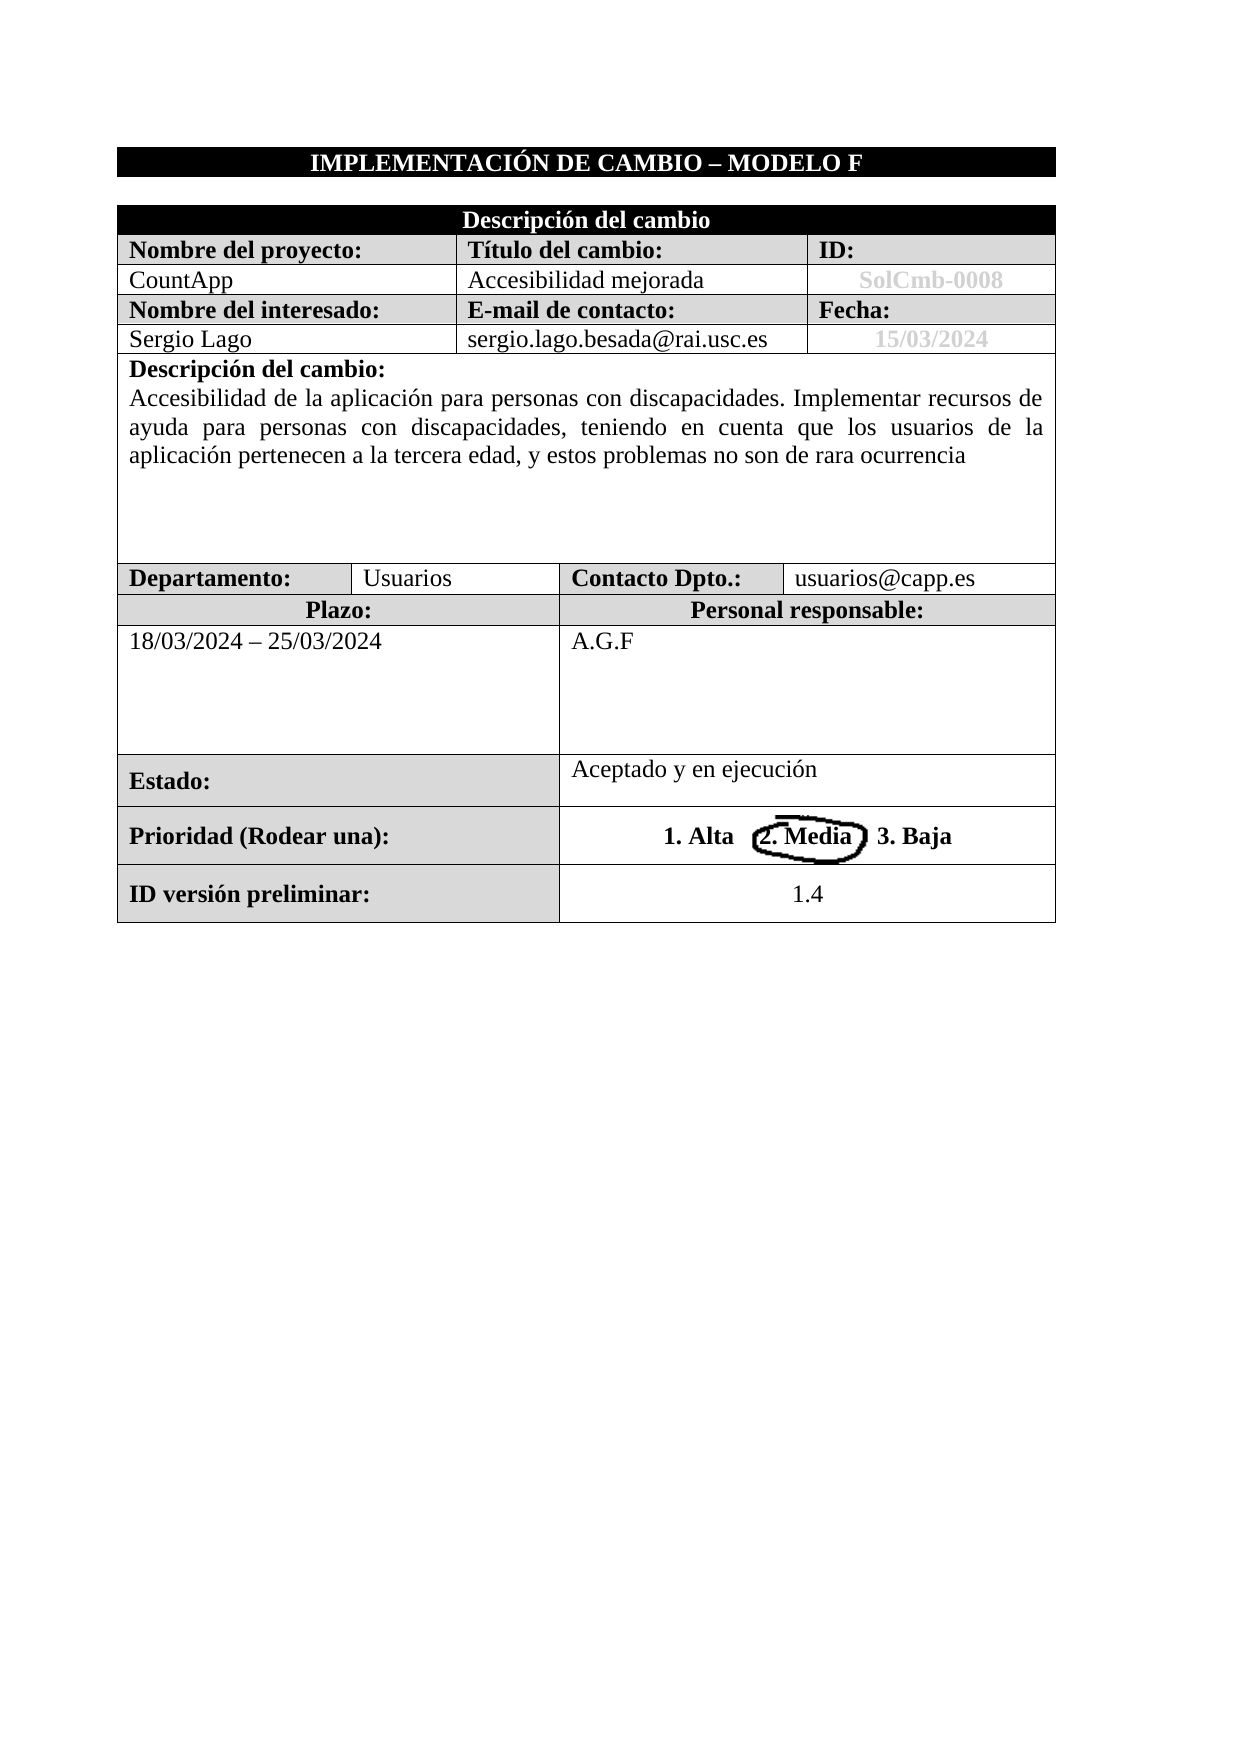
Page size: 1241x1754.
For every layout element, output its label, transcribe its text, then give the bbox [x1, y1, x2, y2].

table_cell 1. Alta 2. Media 3. Baja [560, 807, 1055, 864]
table_cell Descripción del cambio [118, 205, 1055, 234]
table_cell Nombre del proyecto: [118, 235, 456, 264]
table_cell SolCmb-0008 [808, 265, 1055, 294]
table_cell Fecha: [808, 295, 1055, 323]
table_cell Título del cambio: [457, 235, 807, 264]
table_cell E-mail de contacto: [457, 295, 807, 323]
table_cell ID: [808, 235, 1055, 264]
table_cell Aceptado y en ejecución [560, 755, 1055, 806]
table_cell 1.4 [560, 865, 1055, 922]
table_cell Personal responsable: [560, 595, 1055, 625]
table_cell Prioridad (Rodear una): [118, 807, 559, 864]
table_cell CountApp [118, 265, 456, 294]
table_cell Accesibilidad mejorada [457, 265, 807, 294]
table_cell Sergio Lago [118, 325, 456, 353]
table_cell sergio.lago.besada@rai.usc.es [457, 325, 807, 353]
table_cell Plazo: [118, 595, 559, 625]
table_header IMPLEMENTACIÓN DE CAMBIO – MODELO F [118, 148, 1055, 177]
table_cell A.G.F [560, 626, 1055, 753]
table_cell Usuarios [352, 564, 559, 594]
table_cell 15/03/2024 [808, 325, 1055, 353]
table_cell usuarios@capp.es [784, 564, 1055, 594]
table_cell Estado: [118, 755, 559, 806]
table_cell 18/03/2024 – 25/03/2024 [118, 626, 559, 753]
table_cell Nombre del interesado: [118, 295, 456, 323]
table_cell ID versión preliminar: [118, 865, 559, 922]
table_cell Departamento: [118, 564, 351, 594]
table_cell Contacto Dpto.: [560, 564, 783, 594]
table_cell [118, 177, 1055, 205]
table_cell Descripción del cambio: Accesibilidad de la aplicación para personas con discapacidades. Implementar recursos de ayuda para personas con discapacidades, teniendo en cuenta que los usuarios de la aplicación pertenecen a la tercera edad, y estos problemas no son de rara ocurrencia [118, 354, 1055, 562]
